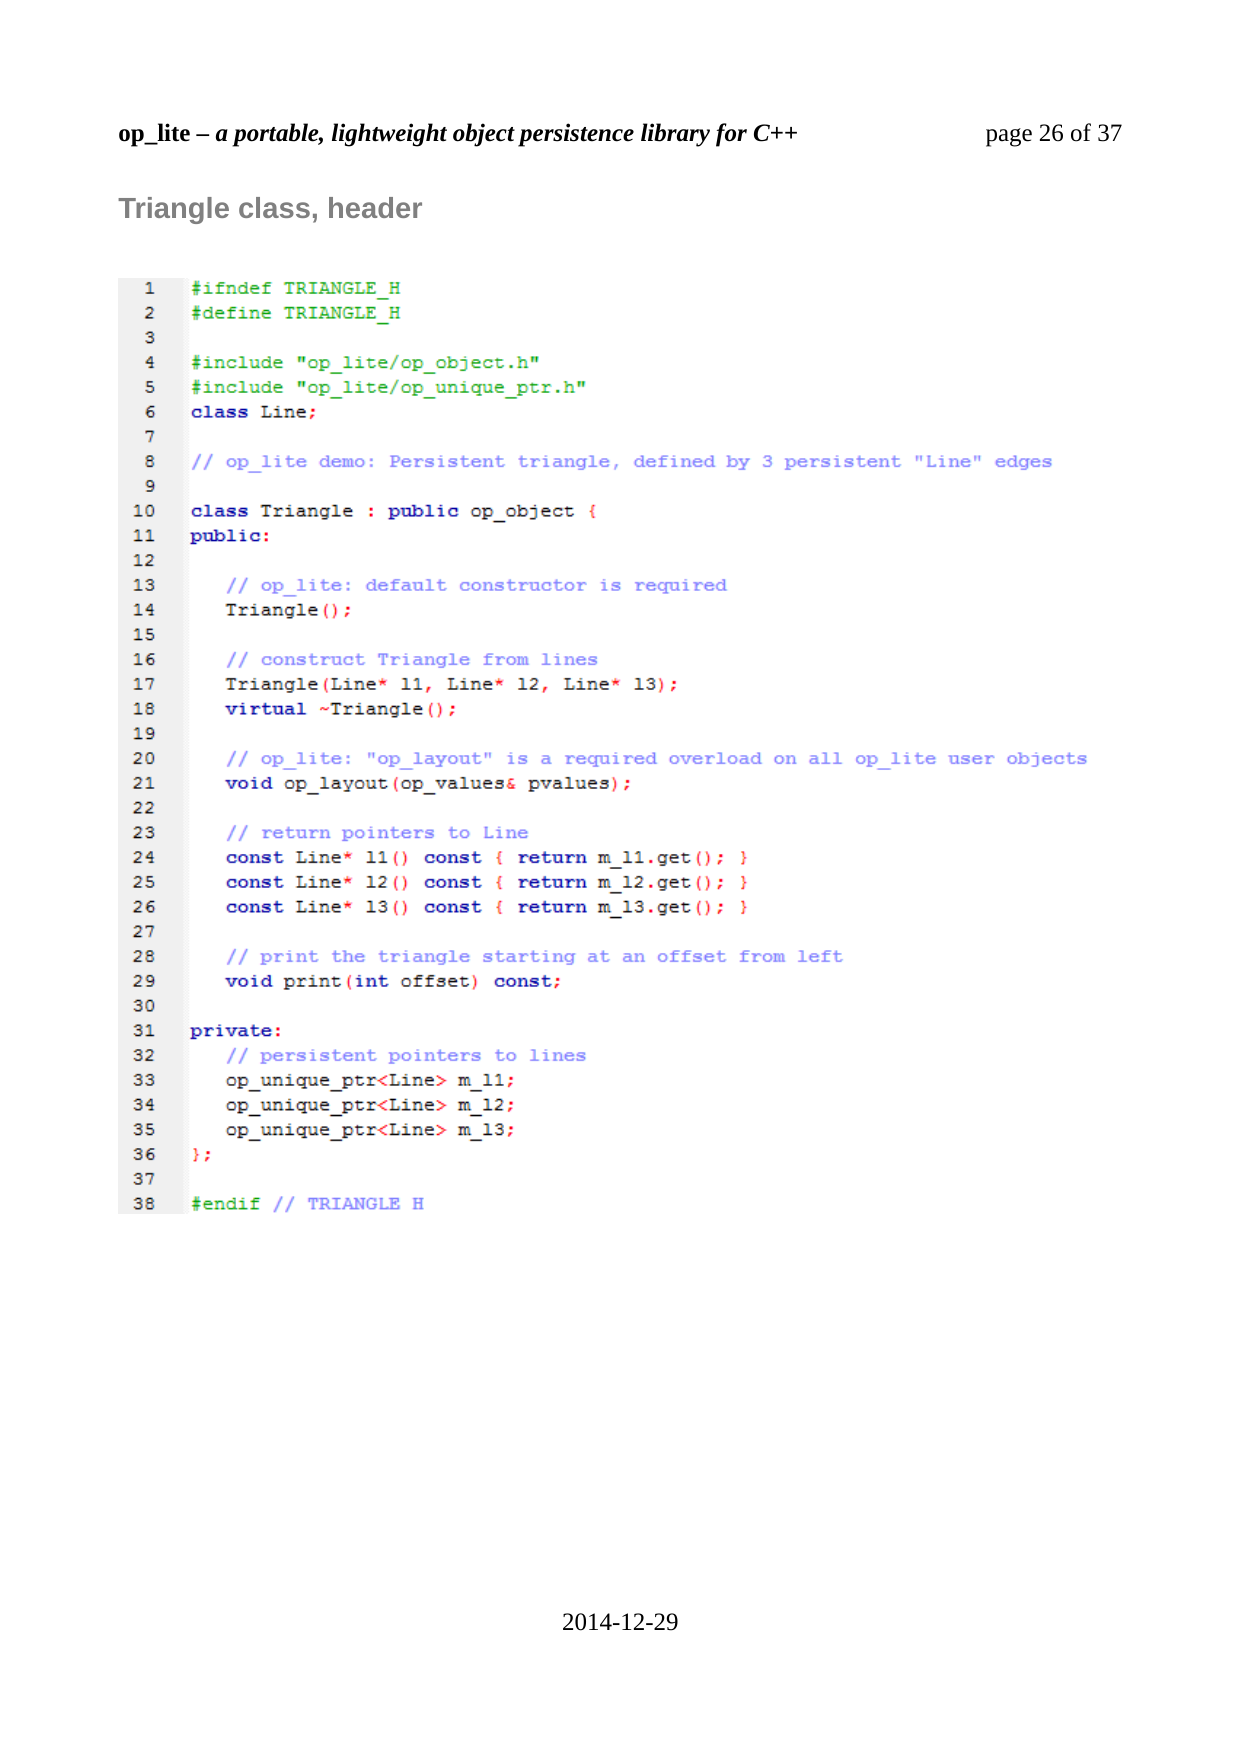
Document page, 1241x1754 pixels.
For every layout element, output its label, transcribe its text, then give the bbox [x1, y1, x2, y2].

subtitle Triangle class, header [118, 191, 1122, 224]
picture [118, 278, 1123, 1214]
